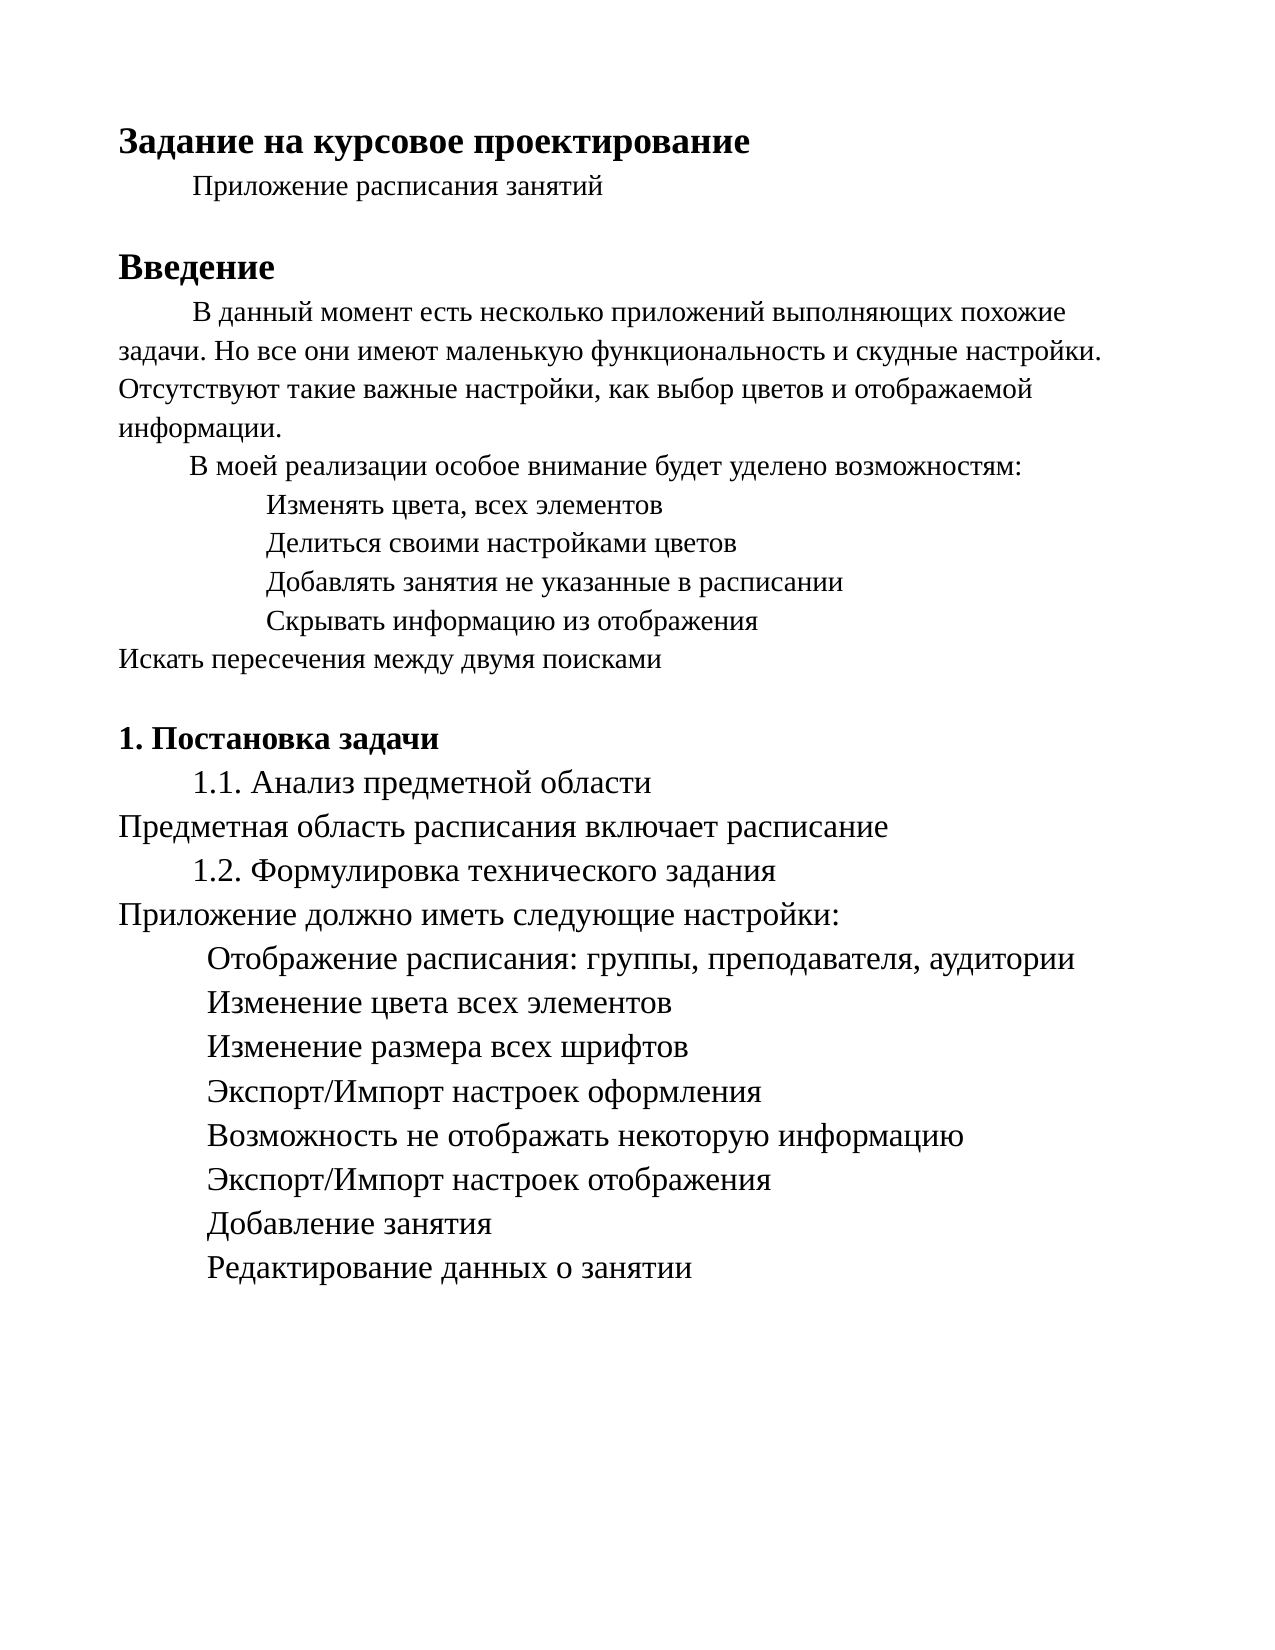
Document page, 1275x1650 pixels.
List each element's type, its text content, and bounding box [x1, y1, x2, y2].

text Добавлять занятия не указанные в расписании [266, 564, 1157, 598]
text Редактирование данных о занятии [207, 1247, 1157, 1285]
text Задание на курсовое проектирование [118, 118, 1157, 161]
text Делиться своими настройками цветов [266, 526, 1157, 559]
text Искать пересечения между двумя поисками [118, 641, 1157, 675]
text Введение [118, 245, 1157, 288]
text Возможность не отображать некоторую информацию [207, 1115, 1157, 1153]
text 1.2. Формулировка технического задания [118, 851, 1157, 889]
text Изменение размера всех шрифтов [207, 1027, 1157, 1065]
text Экспорт/Импорт настроек отображения [207, 1159, 1157, 1197]
text 1.1. Анализ предметной области [118, 762, 1157, 801]
text В данный момент есть несколько приложений выполняющих похожие задачи. Но все они имеют маленькую функциональность и скудные настройки. Отсутствуют такие важные настройки, как выбор цветов и отображаемой информации. [118, 294, 1157, 443]
text Изменять цвета, всех элементов [266, 487, 1157, 521]
text Предметная область расписания включает расписание [118, 806, 1157, 845]
text Изменение цвета всех элементов [207, 983, 1157, 1021]
text 1. Постановка задачи [118, 718, 1157, 757]
text В моей реализации особое внимание будет уделено возможностям: [189, 448, 1157, 482]
text Скрывать информацию из отображения [266, 603, 1157, 636]
text Приложение расписания занятий [118, 168, 1157, 201]
text Экспорт/Импорт настроек оформления [207, 1071, 1157, 1109]
text Приложение должно иметь следующие настройки: [118, 894, 1157, 933]
text Добавление занятия [207, 1203, 1157, 1241]
text Отображение расписания: группы, преподавателя, аудитории [207, 939, 1157, 977]
